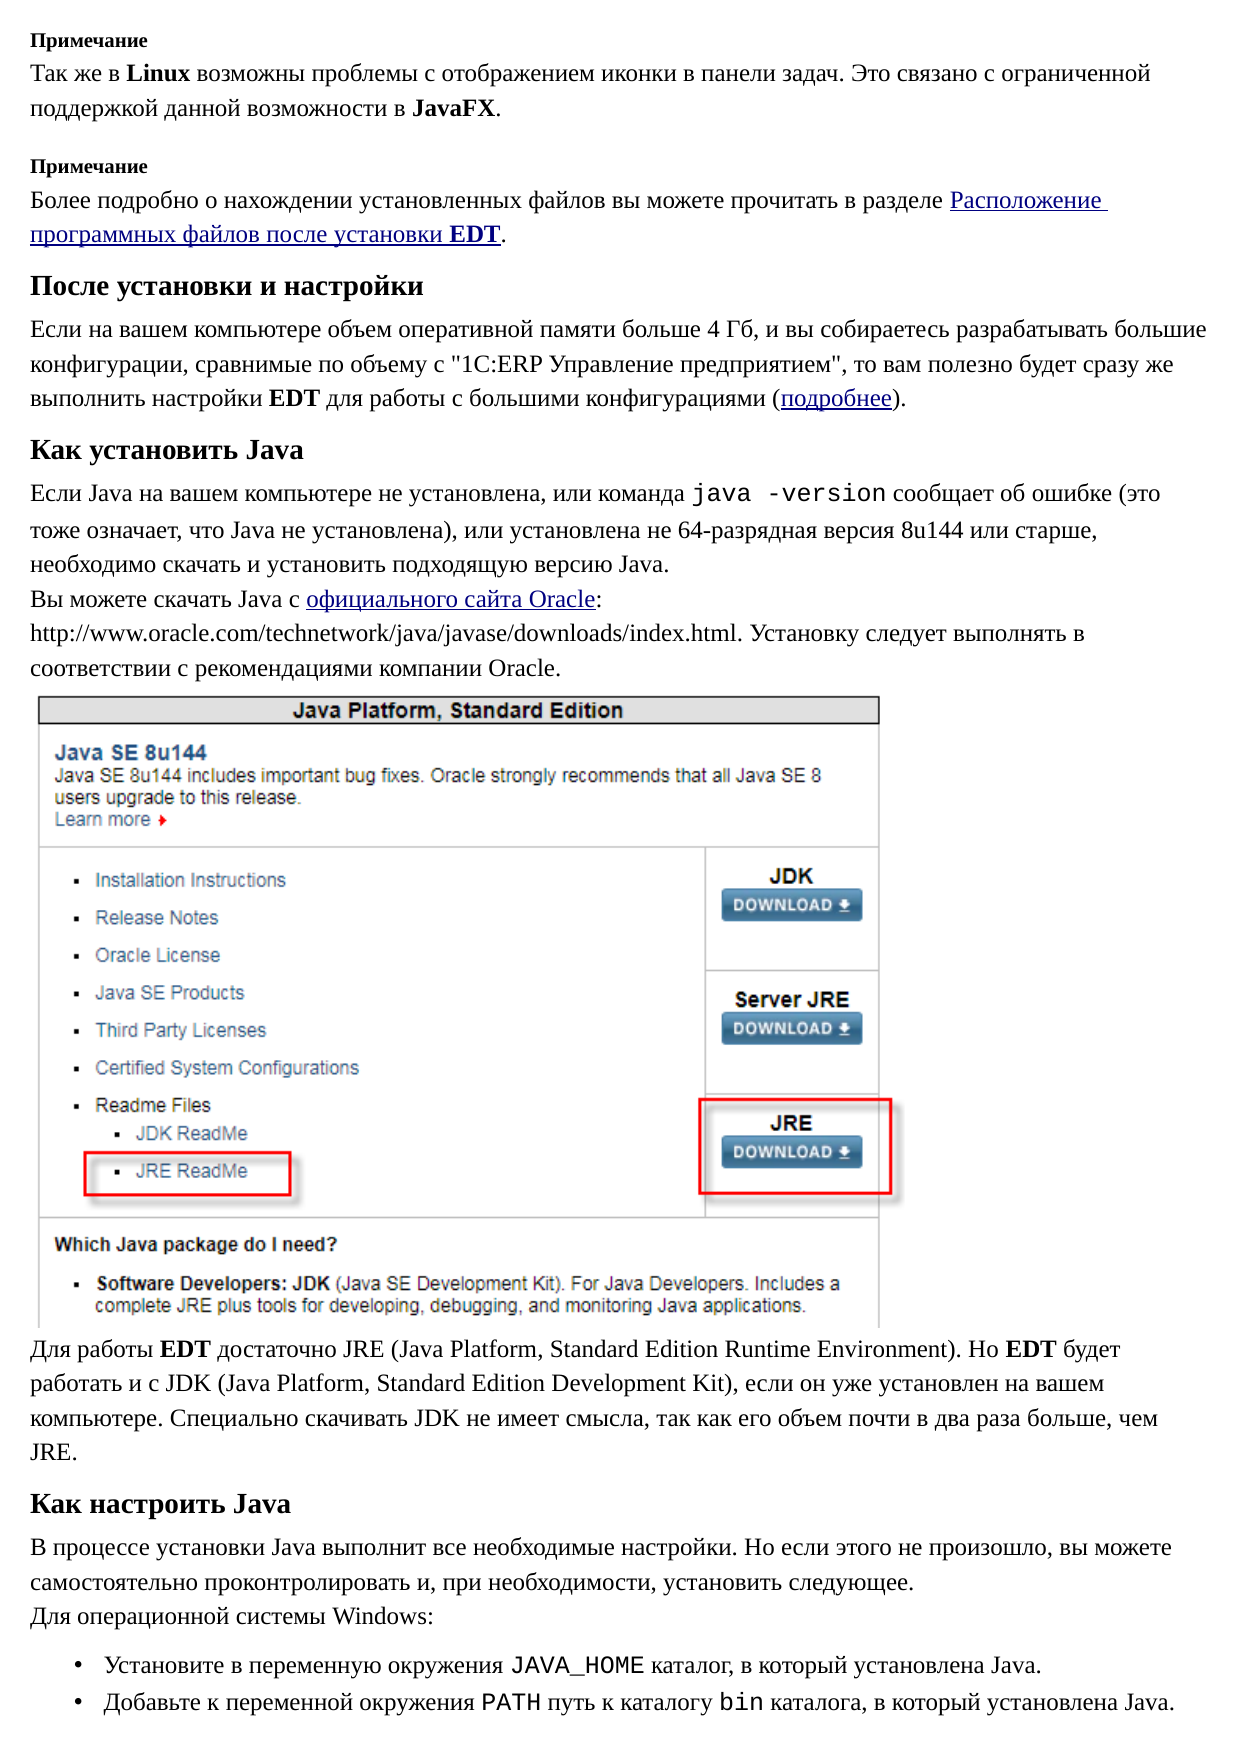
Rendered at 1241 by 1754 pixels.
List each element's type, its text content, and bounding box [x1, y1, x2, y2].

list Добавьте к переменной окружения PATH путь к каталогу bin каталога, в который установлена Java. [74, 1687, 1211, 1718]
picture [29, 687, 905, 1328]
list Установите в переменную окружения JAVA_HOME каталог, в который установлена Java. [74, 1650, 1211, 1681]
text Если на вашем компьютере объем оперативной памяти больше 4 Гб, и вы собираетесь разрабатывать большие конфигурации, сравнимые по объему с "1С:ERP Управление предприятием", то вам полезно будет сразу же выполнить настройки EDT для работы с большими конфигурациями (подробнее). [30, 314, 1211, 412]
subtitle Как установить Java [30, 432, 1211, 466]
subtitle Как настроить Java [30, 1486, 1211, 1520]
text Для операционной системы Windows: [30, 1601, 1211, 1630]
subtitle Примечание [30, 154, 1211, 178]
text Если Java на вашем компьютере не установлена, или команда java -version сообщает об ошибке (это тоже означает, что Java не установлена), или установлена не 64-разрядная версия 8u144 или старше, необходимо скачать и установить подходящую версию Java. [30, 478, 1211, 578]
text Вы можете скачать Java с официального сайта Oracle: http://www.oracle.com/technetwork/java/javase/downloads/index.html. Установку следует выполнять в соответствии с рекомендациями компании Oracle. [30, 584, 1211, 682]
text Так же в Linux возможны проблемы с отображением иконки в панели задач. Это связано с ограниченной поддержкой данной возможности в JavaFX. [30, 58, 1211, 122]
text Для работы EDT достаточно JRE (Java Platform, Standard Edition Runtime Environment). Но EDT будет работать и с JDK (Java Platform, Standard Edition Development Kit), если он уже установлен на вашем компьютере. Специально скачивать JDK не имеет смысла, так как его объем почти в два раза больше, чем JRE. [30, 1334, 1211, 1466]
subtitle Примечание [30, 28, 1211, 52]
text Более подробно о нахождении установленных файлов вы можете прочитать в разделе Расположение программных файлов после установки EDT. [30, 185, 1211, 248]
text В процессе установки Java выполнит все необходимые настройки. Но если этого не произошло, вы можете самостоятельно проконтролировать и, при необходимости, установить следующее. [30, 1532, 1211, 1596]
subtitle После установки и настройки [30, 268, 1211, 302]
